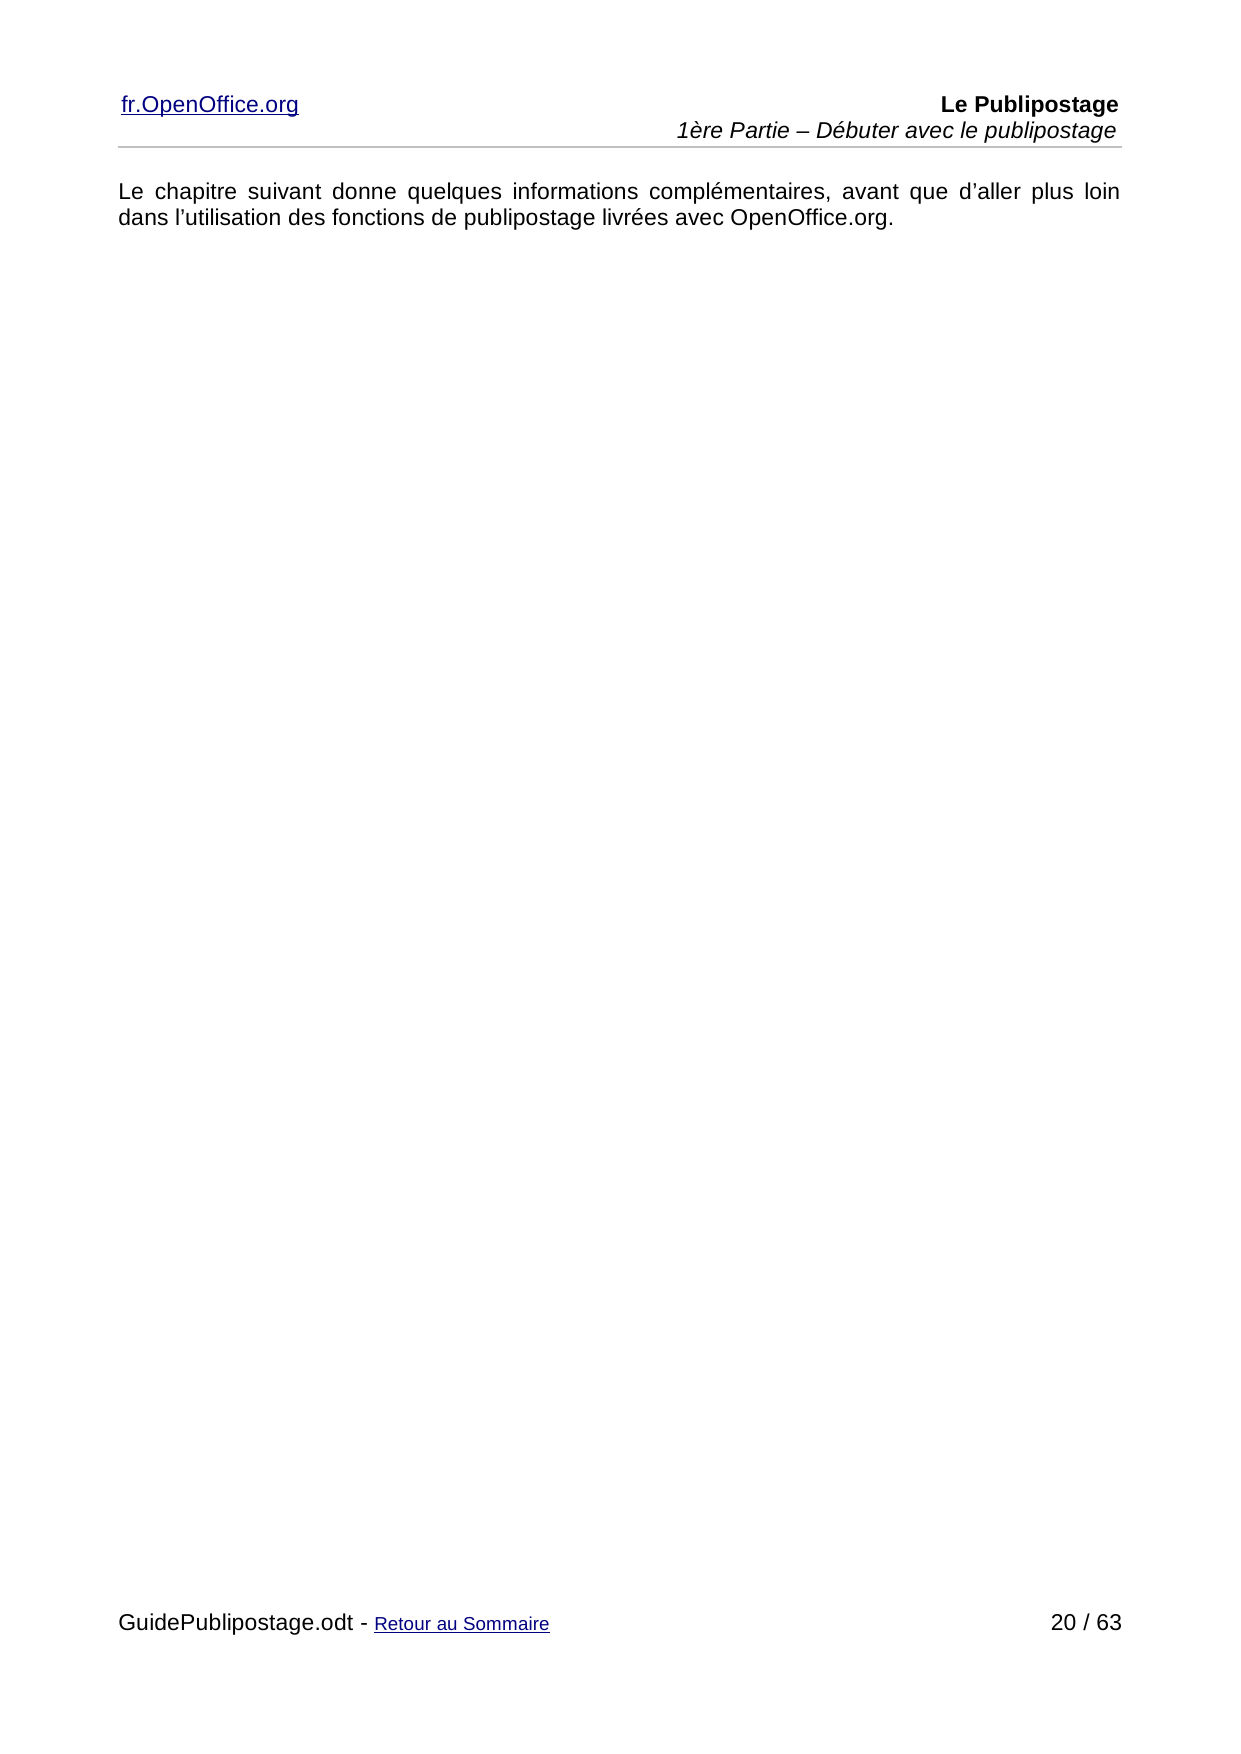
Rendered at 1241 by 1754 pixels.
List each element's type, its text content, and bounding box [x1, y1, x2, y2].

text Le chapitre suivant donne quelques informations complémentaires, avant que d’aller plus loin dans l’utilisation des fonctions de publipostage livrées avec OpenOffice.org. [118, 178, 1122, 230]
